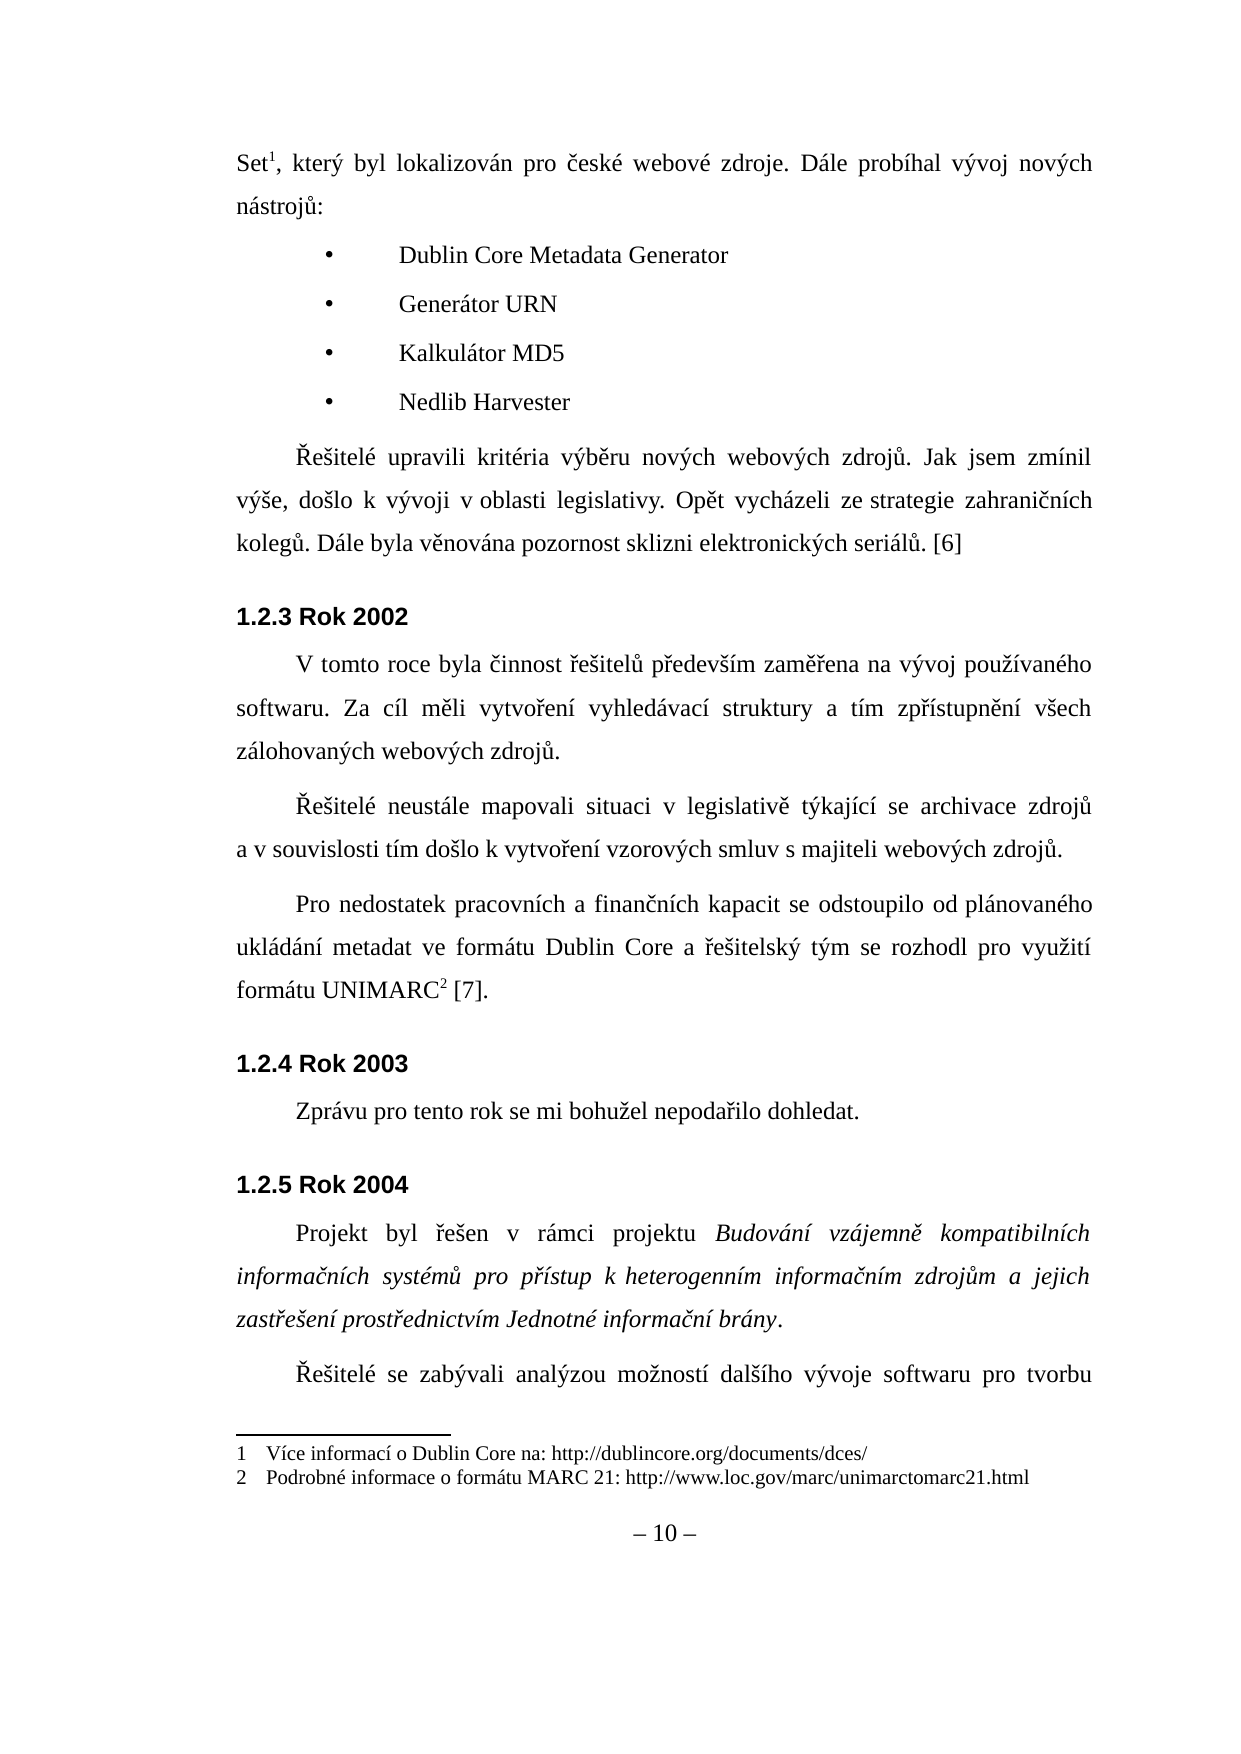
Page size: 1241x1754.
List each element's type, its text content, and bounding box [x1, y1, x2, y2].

text Řešitelé upravili kritéria výběru nových webových zdrojů. Jak jsem zmínil výše, došlo k vývoji v oblasti legislativy. Opět vycházeli ze strategie zahraničních kolegů. Dále byla věnována pozornost sklizni elektronických seriálů. [6] [236, 442, 1093, 557]
text V tomto roce již začalo samotné shromažďování a archivace internetových zdrojů. Zásadní byla otázka archivace sklizených dat, řešitelé potřebovali pro dlouhodobou archivaci a práci s daty zvolit vhodný formát uchovávání metadat stažených souborů. Pro tyto účely zvolili nakonec Dublin Core Metadata Element Set, který byl lokalizován pro české webové zdroje. Dále probíhal vývoj nových nástrojů: [236, 148, 1093, 219]
text V tomto roce byla činnost řešitelů především zaměřena na vývoj používaného softwaru. Za cíl měli vytvoření vyhledávací struktury a tím zpřístupnění všech zálohovaných webových zdrojů. [236, 649, 1093, 764]
list Generátor URN [325, 289, 1093, 318]
list Dublin Core Metadata Generator [325, 240, 1093, 268]
text Řešitelé neustále mapovali situaci v legislativě týkající se archivace zdrojů a v souvislosti tím došlo k vytvoření vzorových smluv s majiteli webových zdrojů. [236, 791, 1093, 863]
list Kalkulátor MD5 [325, 338, 1093, 367]
text Více informací o Dublin Core na: http://dublincore.org/documents/dces/ [236, 1441, 1093, 1465]
text Pro nedostatek pracovních a finančních kapacit se odstoupilo od plánovaného ukládání metadat ve formátu Dublin Core a řešitelský tým se rozhodl pro využití formátu UNIMARC [7]. [236, 889, 1093, 1004]
subtitle 1.2.3 Rok 2002 [236, 602, 1093, 631]
text Zprávu pro tento rok se mi bohužel nepodařilo dohledat. [236, 1096, 1093, 1125]
text Řešitelé se zabývali analýzou možností dalšího vývoje softwaru pro tvorbu [236, 1359, 1093, 1388]
subtitle 1.2.5 Rok 2004 [236, 1170, 1093, 1199]
text Podrobné informace o formátu MARC 21: http://www.loc.gov/marc/unimarctomarc21.html [236, 1465, 1093, 1489]
list Nedlib Harvester [325, 387, 1093, 416]
subtitle 1.2.4 Rok 2003 [236, 1049, 1093, 1078]
text Projekt byl řešen v rámci projektu Budování vzájemně kompatibilních informačních systémů pro přístup k heterogenním informačním zdrojům a jejich zastřešení prostřednictvím Jednotné informační brány. [236, 1218, 1093, 1333]
